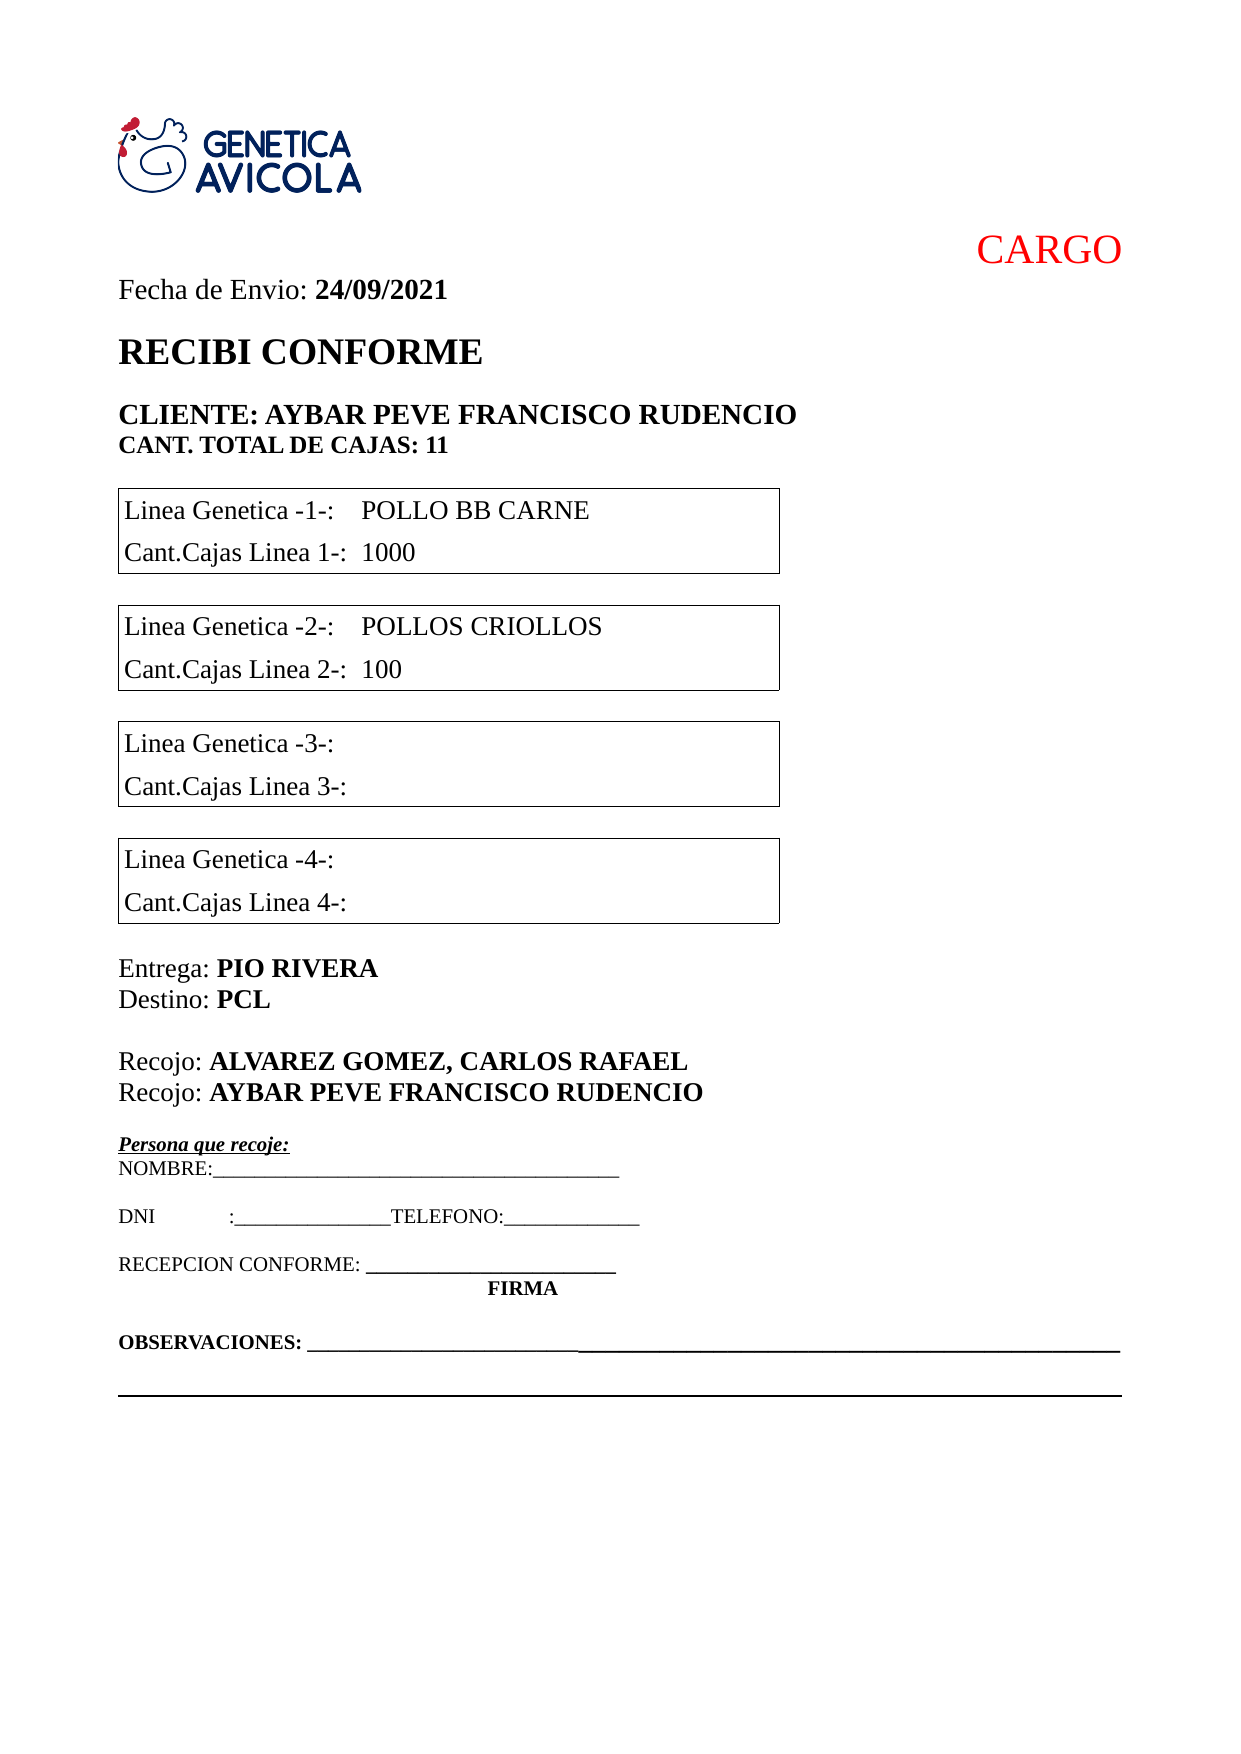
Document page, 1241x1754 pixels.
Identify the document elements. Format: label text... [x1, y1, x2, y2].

text DNI :_______________TELEFONO:_____________ [118, 1204, 1122, 1228]
table_cell [118, 574, 356, 604]
table_cell [356, 880, 779, 923]
table_cell [356, 691, 779, 721]
table_cell [356, 722, 779, 764]
text NOMBRE:_______________________________________ [118, 1156, 1122, 1180]
text Recojo: AYBAR PEVE FRANCISCO RUDENCIO [118, 1076, 1122, 1108]
text Destino: PCL [118, 983, 1122, 1014]
text Recojo: ALVAREZ GOMEZ, CARLOS RAFAEL [118, 1045, 1122, 1076]
table_cell [356, 574, 779, 604]
table_cell POLLOS CRIOLLOS [356, 606, 779, 647]
table_cell Linea Genetica -3-: [119, 722, 356, 764]
text CANT. TOTAL DE CAJAS: 11 [118, 431, 1122, 459]
picture [117, 117, 362, 193]
text OBSERVACIONES: __________________________________________________________________ [118, 1324, 1122, 1355]
table_cell Linea Genetica -2-: [119, 606, 356, 647]
table_cell [356, 839, 779, 880]
table_cell [356, 764, 779, 806]
table_cell [118, 807, 356, 838]
text RECIBI CONFORME [118, 330, 1122, 373]
text FIRMA [118, 1276, 1122, 1300]
table_header Linea Genetica -1-: [119, 489, 356, 531]
table_cell [356, 807, 779, 838]
text Persona que recoje: [118, 1132, 1122, 1156]
text RECEPCION CONFORME: ________________________ [118, 1252, 1122, 1276]
text CLIENTE: AYBAR PEVE FRANCISCO RUDENCIO [118, 397, 1122, 431]
table_cell Cant.Cajas Linea 3-: [119, 764, 356, 806]
table_cell Cant.Cajas Linea 4-: [119, 880, 356, 923]
text CARGO [118, 224, 1122, 272]
table_cell Cant.Cajas Linea 1-: [119, 531, 356, 573]
table_cell Cant.Cajas Linea 2-: [119, 647, 356, 690]
table_cell 1000 [356, 531, 779, 573]
table_cell [118, 691, 356, 721]
table_cell Linea Genetica -4-: [119, 839, 356, 880]
table_header POLLO BB CARNE [356, 489, 779, 531]
text Entrega: PIO RIVERA [118, 952, 1122, 983]
table_cell 100 [356, 647, 779, 690]
text Fecha de Envio: 24/09/2021 [118, 272, 1122, 306]
